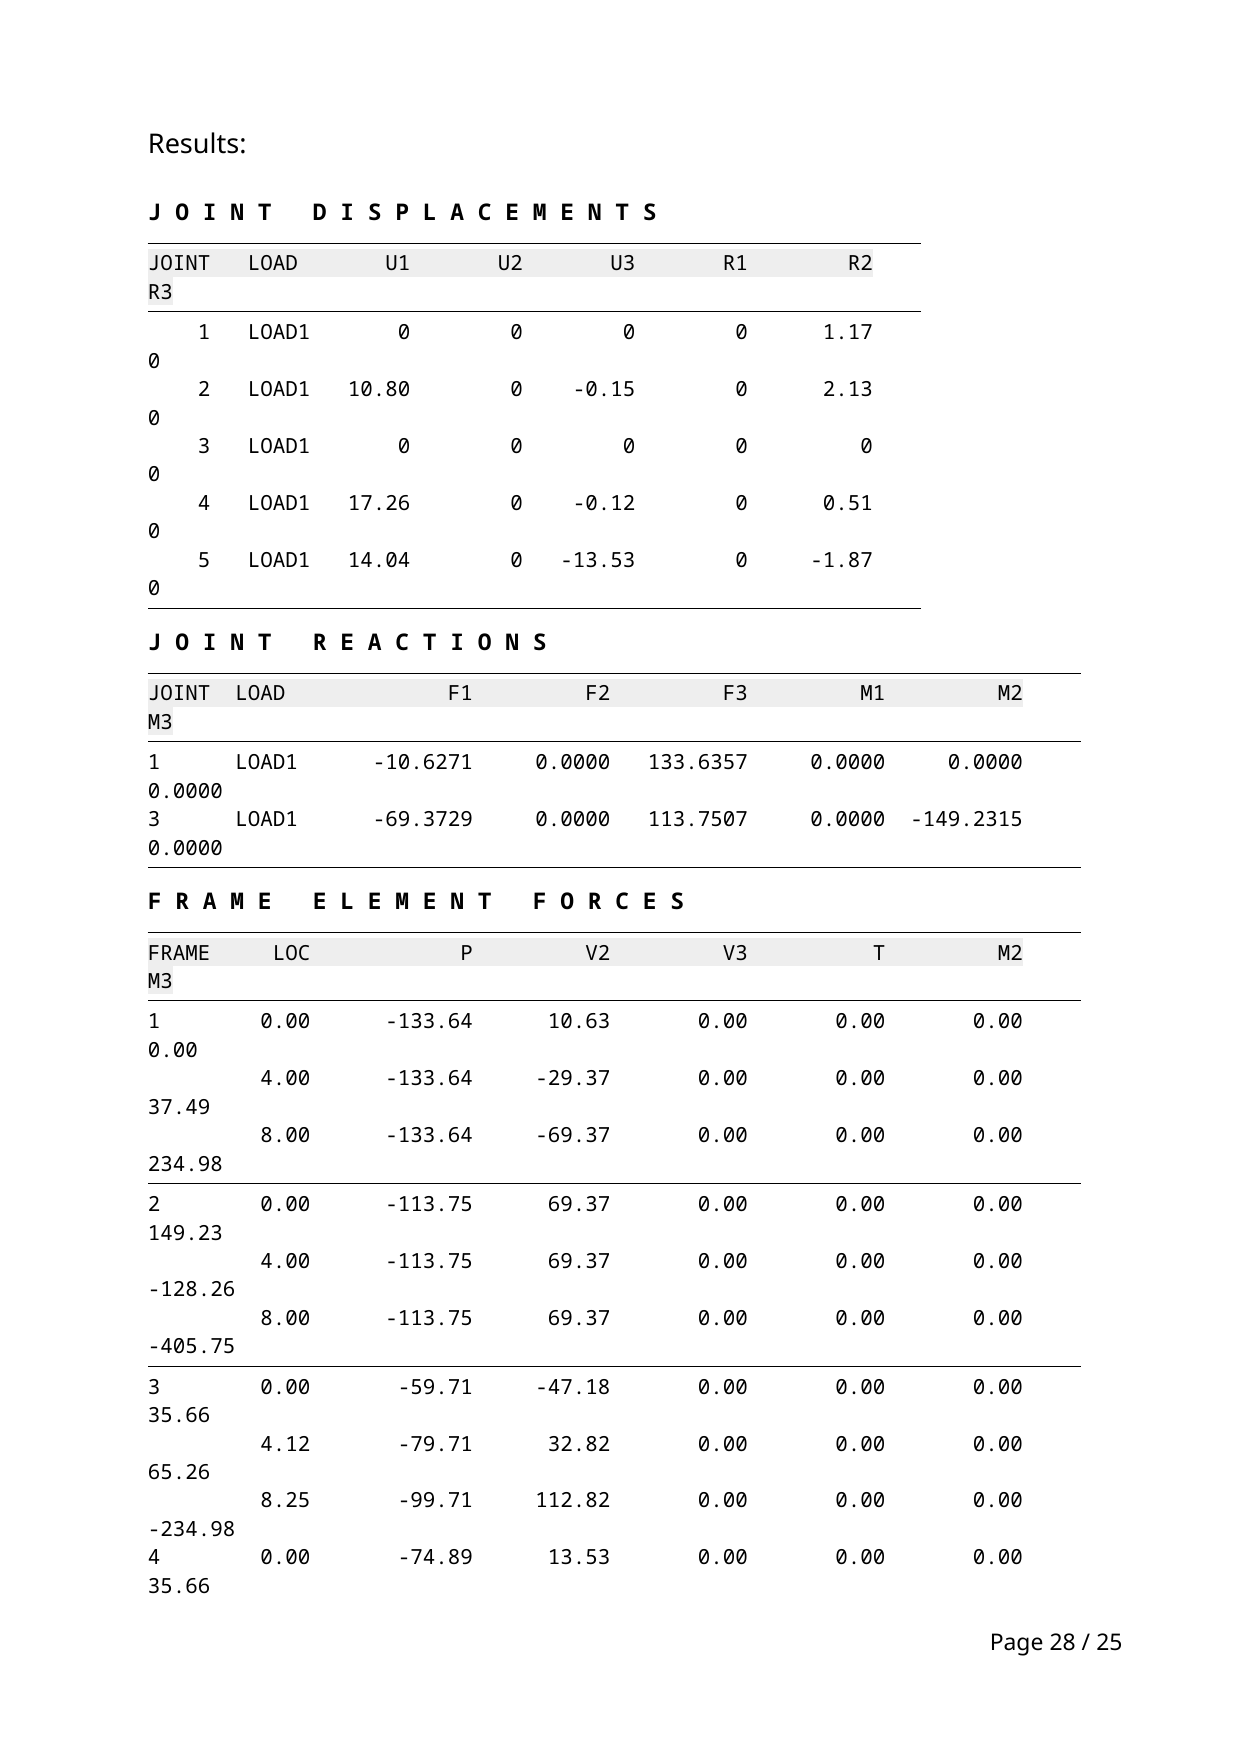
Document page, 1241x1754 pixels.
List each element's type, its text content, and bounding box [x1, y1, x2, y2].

text 1 0.00 -133.64 10.63 0.00 0.00 0.00 0.00 [148, 1007, 1081, 1063]
text 4.00 -133.64 -29.37 0.00 0.00 0.00 37.49 [148, 1063, 1081, 1120]
text 1 LOAD1 -10.6271 0.0000 133.6357 0.0000 0.0000 0.0000 [148, 747, 1081, 804]
text 5 LOAD1 14.04 0 -13.53 0 -1.87 0 [148, 545, 921, 608]
text J O I N T R E A C T I O N S [148, 626, 1122, 657]
text 8.25 -99.71 112.82 0.00 0.00 0.00 -234.98 [148, 1486, 1081, 1542]
text FRAME LOC P V2 V3 T M2 M3 [148, 933, 1081, 1000]
text 4 0.00 -74.89 13.53 0.00 0.00 0.00 35.66 [148, 1542, 1081, 1599]
text 2 0.00 -113.75 69.37 0.00 0.00 0.00 149.23 [148, 1189, 1081, 1246]
text J O I N T D I S P L A C E M E N T S [148, 196, 1122, 227]
text 4.12 -79.71 32.82 0.00 0.00 0.00 65.26 [148, 1429, 1081, 1486]
text JOINT LOAD F1 F2 F3 M1 M2 M3 [148, 674, 1081, 741]
text JOINT LOAD U1 U2 U3 R1 R2 R3 [148, 244, 921, 311]
text 4.00 -113.75 69.37 0.00 0.00 0.00 -128.26 [148, 1246, 1081, 1303]
text 3 LOAD1 -69.3729 0.0000 113.7507 0.0000 -149.2315 0.0000 [148, 804, 1081, 867]
text 4 LOAD1 17.26 0 -0.12 0 0.51 0 [148, 488, 921, 545]
text 2 LOAD1 10.80 0 -0.15 0 2.13 0 [148, 374, 921, 431]
text 3 0.00 -59.71 -47.18 0.00 0.00 0.00 35.66 [148, 1372, 1081, 1429]
text 8.00 -133.64 -69.37 0.00 0.00 0.00 234.98 [148, 1120, 1081, 1183]
text F R A M E E L E M E N T F O R C E S [148, 885, 1122, 916]
text 8.00 -113.75 69.37 0.00 0.00 0.00 -405.75 [148, 1303, 1081, 1366]
text 3 LOAD1 0 0 0 0 0 0 [148, 431, 921, 488]
text 1 LOAD1 0 0 0 0 1.17 0 [148, 317, 921, 374]
text Results: [148, 124, 1122, 161]
